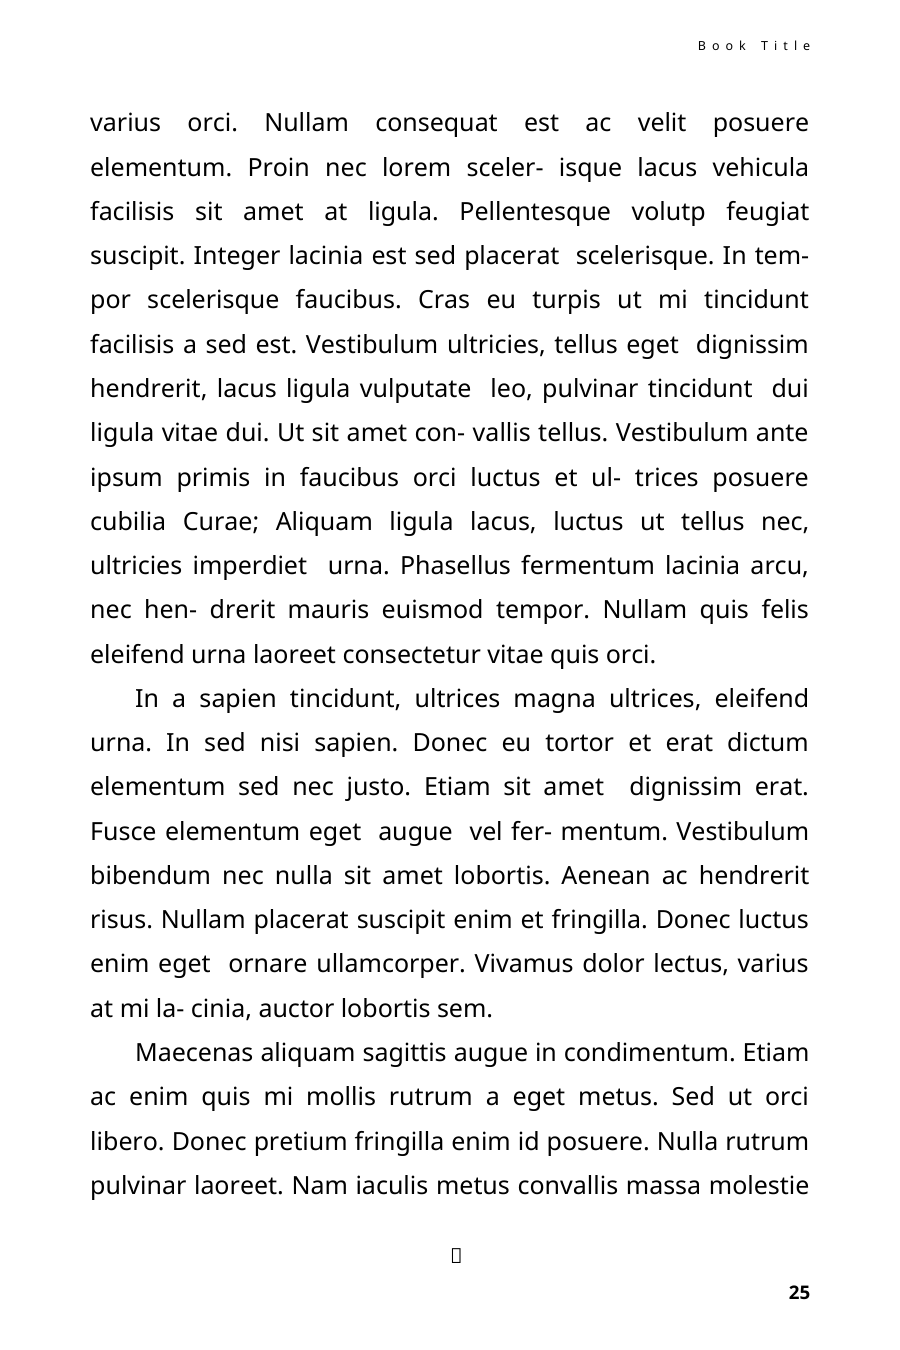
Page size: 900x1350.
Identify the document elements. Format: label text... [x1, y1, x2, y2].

text In a sapien tincidunt, ultrices magna ultrices, eleifend urna. In sed nisi sapien. Donec eu tortor et erat dictum elementum sed nec justo. Etiam sit amet dignissim erat. Fusce elementum eget augue vel fer- mentum. Vestibulum bibendum nec nulla sit amet lobortis. Aenean ac hendrerit risus. Nullam placerat suscipit enim et fringilla. Donec luctus enim eget ornare ullamcorper. Vivamus dolor lectus, varius at mi la- cinia, auctor lobortis sem. [90, 681, 810, 1024]
text Maecenas aliquam sagittis augue in condimentum. Etiam ac enim quis mi mollis rutrum a eget metus. Sed ut orci libero. Donec pretium fringilla enim id posuere. Nulla rutrum pulvinar laoreet. Nam iaculis metus convallis massa molestie [90, 1035, 810, 1202]
text varius orci. Nullam consequat est ac velit posuere elementum. Proin nec lorem sceler- isque lacus vehicula facilisis sit amet at ligula. Pellentesque volutp feugiat suscipit. Integer lacinia est sed placerat scelerisque. In tem- por scelerisque faucibus. Cras eu turpis ut mi tincidunt facilisis a sed est. Vestibulum ultricies, tellus eget dignissim hendrerit, lacus ligula vulputate leo, pulvinar tincidunt dui ligula vitae dui. Ut sit amet con- vallis tellus. Vestibulum ante ipsum primis in faucibus orci luctus et ul- trices posuere cubilia Curae; Aliquam ligula lacus, luctus ut tellus nec, ultricies imperdiet urna. Phasellus fermentum lacinia arcu, nec hen- drerit mauris euismod tempor. Nullam quis felis eleifend urna laoreet consectetur vitae quis orci. [90, 105, 810, 670]
